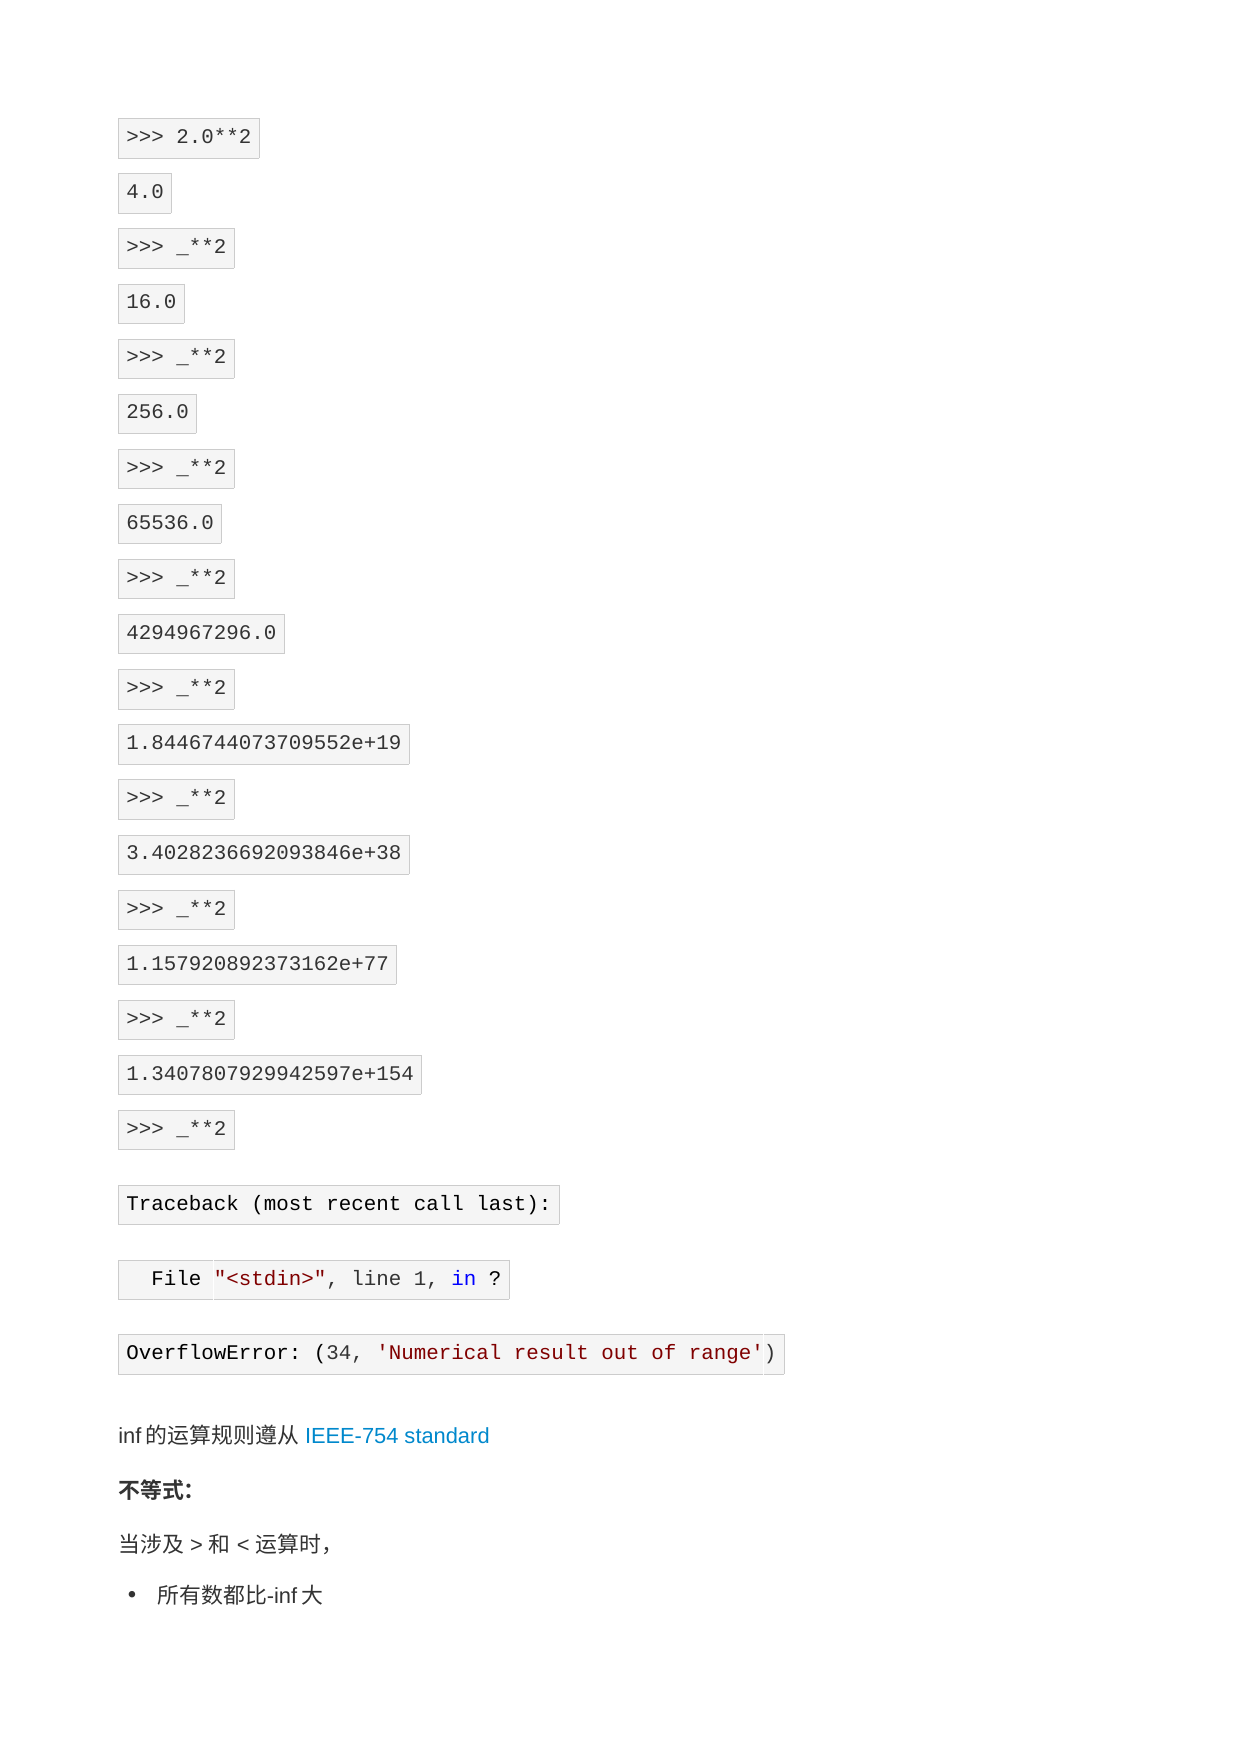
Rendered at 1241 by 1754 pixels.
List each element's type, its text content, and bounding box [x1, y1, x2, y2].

text 不等式： [118, 1464, 1122, 1503]
text 16.0 [119, 285, 184, 323]
text [222, 504, 1122, 543]
text [410, 724, 1122, 764]
text >>> _**2 [119, 229, 234, 268]
text >>> _**2 [119, 1111, 234, 1149]
text [510, 1259, 1122, 1299]
text [785, 1334, 1122, 1374]
text [235, 559, 1122, 598]
text [235, 338, 1122, 378]
text [235, 669, 1122, 709]
text Traceback (most recent call last): [119, 1186, 559, 1224]
text >>> 2.0**2 [119, 119, 259, 158]
text 1.8446744073709552e+19 [119, 725, 409, 764]
text >>> _**2 [119, 1001, 234, 1039]
text [560, 1185, 1122, 1224]
text [172, 173, 1122, 213]
text >>> _**2 [119, 670, 234, 709]
text >>> _**2 [119, 560, 234, 598]
text OverflowError: (34, 'Numerical result out of range') [119, 1335, 784, 1374]
text 1.3407807929942597e+154 [119, 1056, 421, 1094]
text 256.0 [119, 395, 196, 433]
text [235, 889, 1122, 929]
text [185, 283, 1122, 323]
text >>> _**2 [119, 450, 234, 488]
text 1.157920892373162e+77 [119, 946, 396, 984]
list 所有数都比-inf大 [128, 1573, 1122, 1609]
text [397, 945, 1122, 984]
text [235, 779, 1122, 819]
text [285, 614, 1122, 653]
text >>> _**2 [119, 340, 234, 378]
text [235, 449, 1122, 488]
text 4294967296.0 [119, 615, 284, 653]
text [260, 118, 1122, 158]
text [410, 834, 1122, 874]
text 4.0 [119, 174, 171, 213]
text [235, 228, 1122, 268]
text 当涉及 > 和 < 运算时， [118, 1518, 1122, 1558]
text [197, 394, 1122, 433]
text >>> _**2 [119, 780, 234, 819]
text >>> _**2 [119, 891, 234, 929]
text 65536.0 [119, 505, 221, 543]
text 3.4028236692093846e+38 [119, 836, 409, 874]
text [235, 1110, 1122, 1149]
text [422, 1055, 1122, 1094]
text inf的运算规则遵从 IEEE-754 standard [118, 1409, 1122, 1448]
text File "<stdin>", line 1, in ? [119, 1261, 509, 1299]
text [235, 1000, 1122, 1039]
